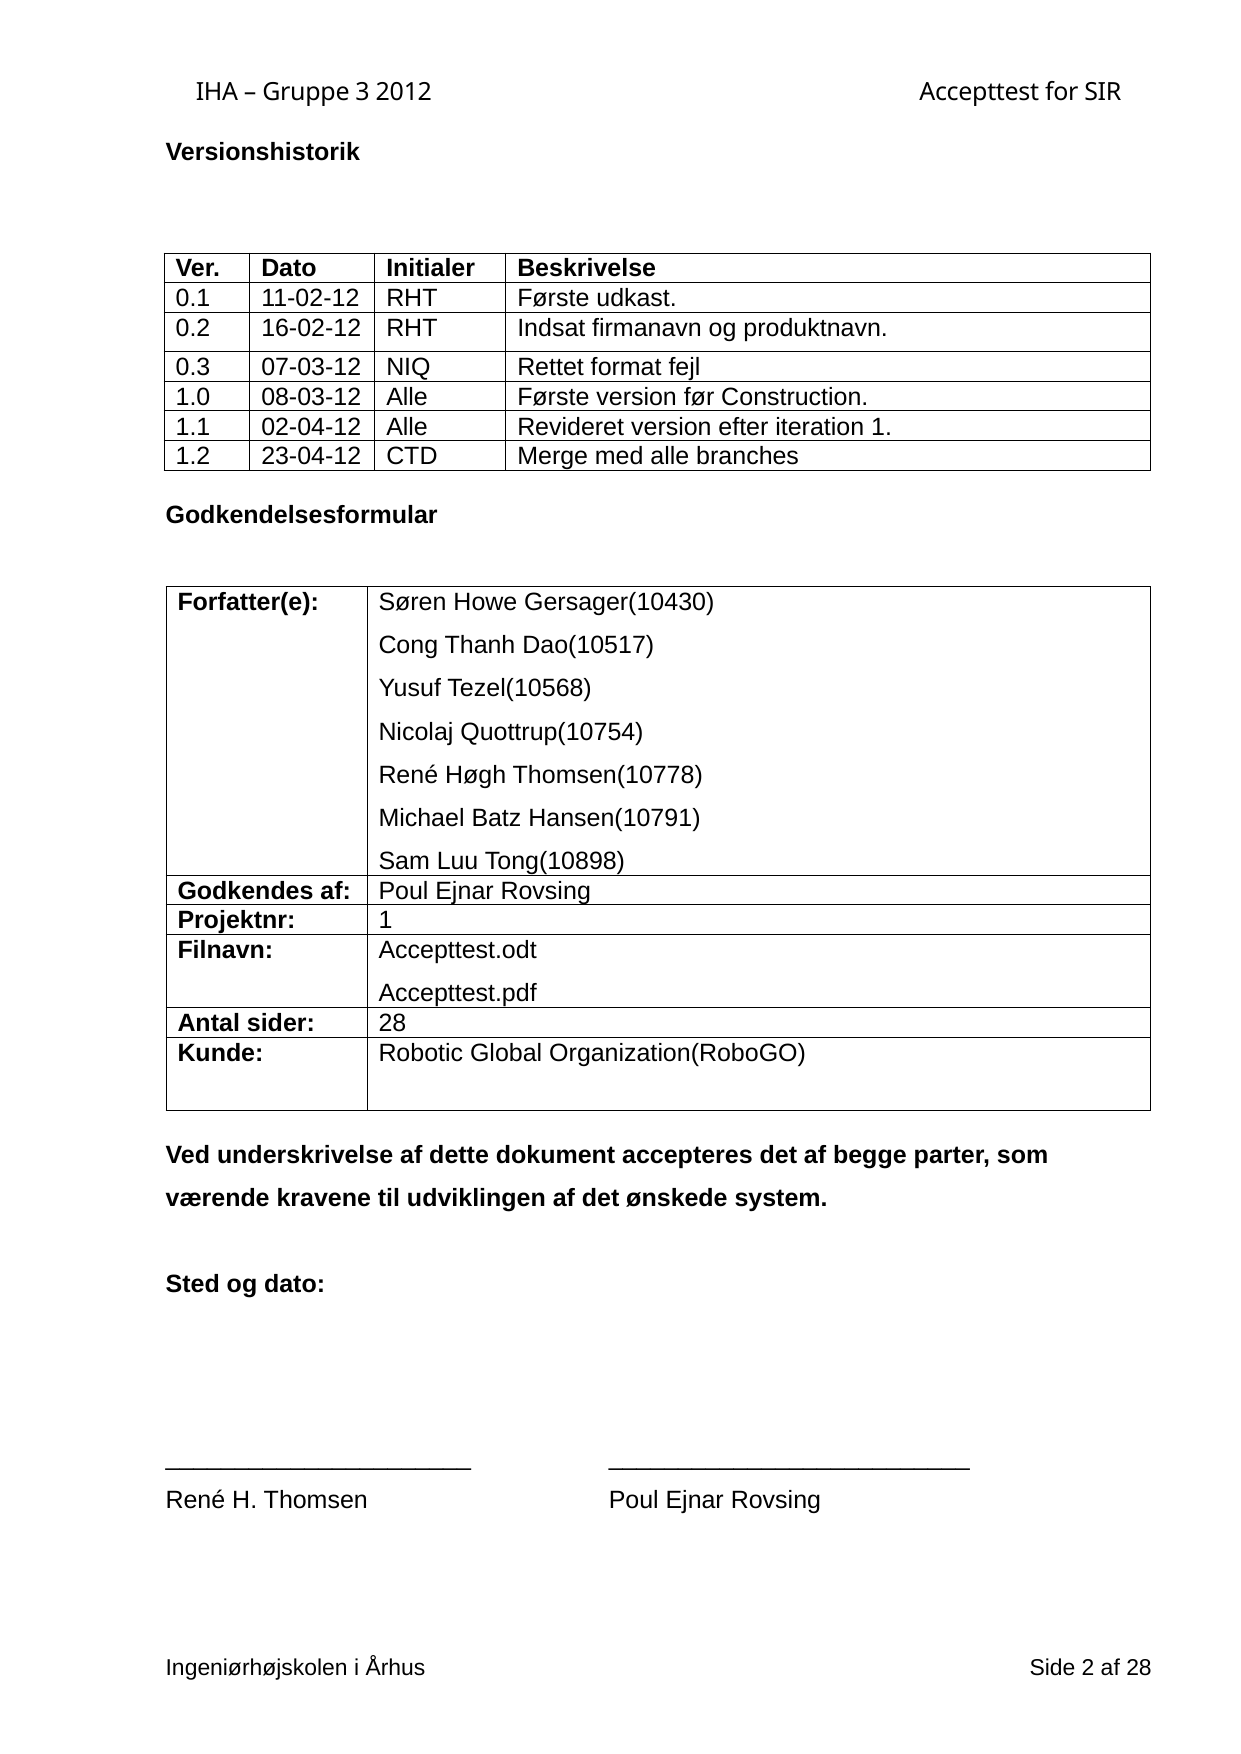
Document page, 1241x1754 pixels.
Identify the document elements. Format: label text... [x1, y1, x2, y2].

table_cell Alle [375, 411, 505, 440]
table_header Initialer [375, 254, 505, 282]
table_cell RHT [375, 283, 505, 312]
table_cell 0.3 [165, 352, 249, 381]
table_cell 07-03-12 [250, 352, 374, 381]
table_cell Kunde: [167, 1038, 367, 1110]
table_header Forfatter(e): [167, 587, 367, 874]
text Ved underskrivelse af dette dokument accepteres det af begge parter, som værende kravene til udviklingen af det ønskede system. [165, 1139, 1152, 1211]
text ______________________ __________________________ [165, 1441, 1152, 1470]
table_cell Merge med alle branches [506, 441, 1150, 470]
table_header Søren Howe Gersager(10430) Cong Thanh Dao(10517) Yusuf Tezel(10568) Nicolaj Quottrup(10754) René Høgh Thomsen(10778) Michael Batz Hansen(10791) Sam Luu Tong(10898) [368, 587, 1150, 874]
table_cell 16-02-12 [250, 313, 374, 351]
text Sted og dato: [165, 1269, 1152, 1298]
table_cell Accepttest.odt Accepttest.pdf [368, 935, 1150, 1007]
table_cell RHT [375, 313, 505, 351]
table_cell 08-03-12 [250, 382, 374, 410]
table_cell Indsat firmanavn og produktnavn. [506, 313, 1150, 351]
table_cell Godkendes af: [167, 876, 367, 904]
table_cell Første version før Construction. [506, 382, 1150, 410]
text Versionshistorik [165, 137, 1152, 166]
table_cell Alle [375, 382, 505, 410]
table_cell Filnavn: [167, 935, 367, 1007]
table_cell NIQ [375, 352, 505, 381]
table_cell 23-04-12 [250, 441, 374, 470]
table_cell 27 [368, 1008, 1150, 1037]
table_header Ver. [165, 254, 249, 282]
table_cell Projektnr: [167, 905, 367, 934]
text Godkendelsesformular [165, 500, 1152, 528]
table_cell 11-02-12 [250, 283, 374, 312]
table_cell 1.0 [165, 382, 249, 410]
table_cell Rettet format fejl [506, 352, 1150, 381]
table_cell Første udkast. [506, 283, 1150, 312]
table_cell 1.2 [165, 441, 249, 470]
table_cell Robotic Global Organization(RoboGO) [368, 1038, 1150, 1110]
table_cell 02-04-12 [250, 411, 374, 440]
table_cell 0.2 [165, 313, 249, 351]
table_cell Poul Ejnar Rovsing [368, 876, 1150, 904]
table_cell Revideret version efter iteration 1. [506, 411, 1150, 440]
table_cell 1.1 [165, 411, 249, 440]
table_header Beskrivelse [506, 254, 1150, 282]
table_cell Antal sider: [167, 1008, 367, 1037]
table_cell 1 [368, 905, 1150, 934]
table_cell 0.1 [165, 283, 249, 312]
table_cell CTD [375, 441, 505, 470]
table_header Dato [250, 254, 374, 282]
text René H. Thomsen Poul Ejnar Rovsing [165, 1484, 1152, 1513]
